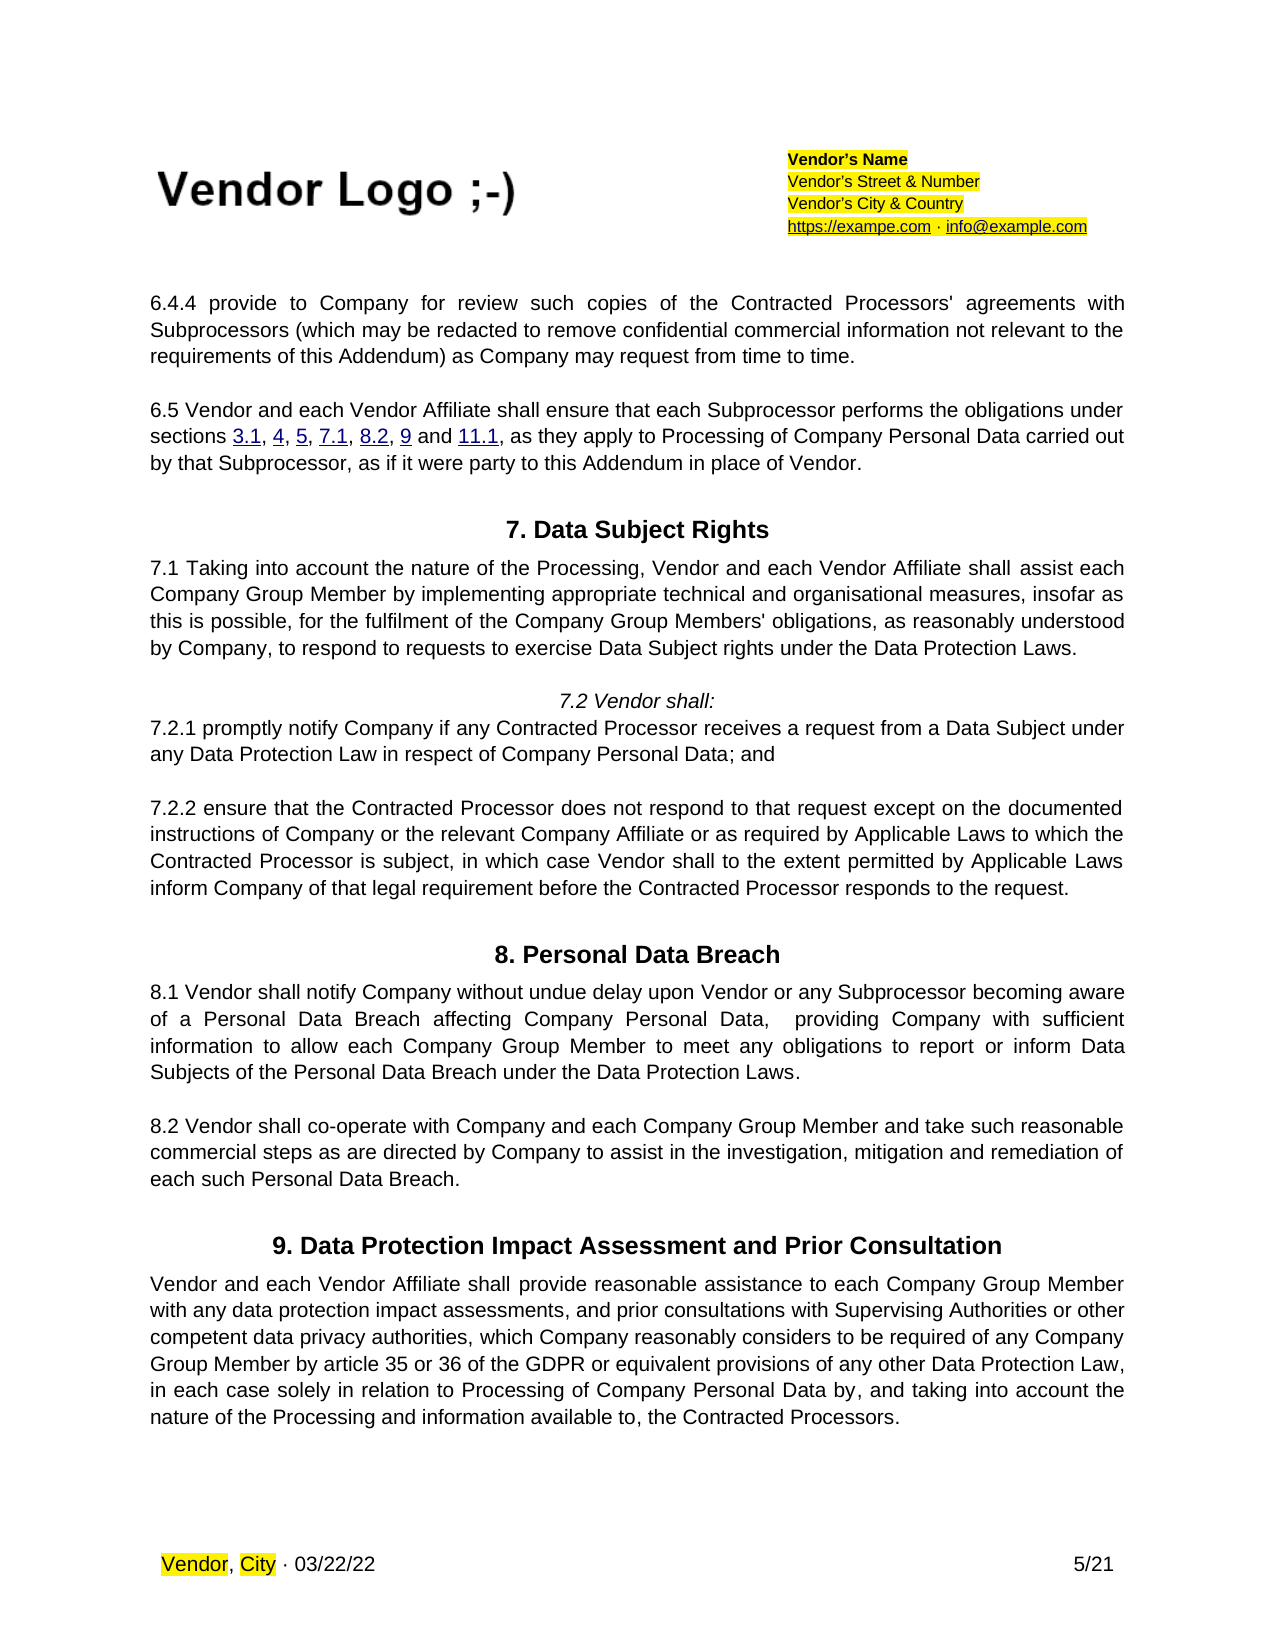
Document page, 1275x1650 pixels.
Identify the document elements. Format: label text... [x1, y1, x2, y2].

text 7.2.2 ensure that the Contracted Processor does not respond to that request except on the documented instructions of Company or the relevant Company Affiliate or as required by Applicable Laws to which the Contracted Processor is subject, in which case Vendor shall to the extent permitted by Applicable Laws inform Company of that legal requirement before the Contracted Processor responds to the request. [150, 796, 1125, 899]
text 8.1 Vendor shall notify Company without undue delay upon Vendor or any Subprocessor becoming aware of a Personal Data Breach affecting Company Personal Data, providing Company with sufficient information to allow each Company Group Member to meet any obligations to report or inform Data Subjects of the Personal Data Breach under the Data Protection Laws. [150, 981, 1125, 1084]
text 8.2 Vendor shall co-operate with Company and each Company Group Member and take such reasonable commercial steps as are directed by Company to assist in the investigation, mitigation and remediation of each such Personal Data Breach. [150, 1114, 1125, 1191]
picture [157, 156, 519, 229]
text 6.5 Vendor and each Vendor Affiliate shall ensure that each Subprocessor performs the obligations under sections 3.1, 4, 5, 7.1, 8.2, 9 and 11.1, as they apply to Processing of Company Personal Data carried out by that Subprocessor, as if it were party to this Addendum in place of Vendor. [150, 398, 1125, 475]
subtitle 7. Data Subject Rights [150, 516, 1125, 544]
text 7.2 Vendor shall: [150, 689, 1125, 713]
text 6.4.4 provide to Company for review such copies of the Contracted Processors' agreements with Subprocessors (which may be redacted to remove confidential commercial information not relevant to the requirements of this Addendum) as Company may request from time to time. [150, 292, 1125, 368]
subtitle 8. Personal Data Breach [150, 940, 1125, 968]
text 7.1 Taking into account the nature of the Processing, Vendor and each Vendor Affiliate shall assist each Company Group Member by implementing appropriate technical and organisational measures, insofar as this is possible, for the fulfilment of the Company Group Members' obligations, as reasonably understood by Company, to respond to requests to exercise Data Subject rights under the Data Protection Laws. [150, 556, 1125, 659]
text Vendor and each Vendor Affiliate shall provide reasonable assistance to each Company Group Member with any data protection impact assessments, and prior consultations with Supervising Authorities or other competent data privacy authorities, which Company reasonably considers to be required of any Company Group Member by article 35 or 36 of the GDPR or equivalent provisions of any other Data Protection Law, in each case solely in relation to Processing of Company Personal Data by, and taking into account the nature of the Processing and information available to, the Contracted Processors. [150, 1272, 1125, 1429]
subtitle 9. Data Protection Impact Assessment and Prior Consultation [150, 1232, 1125, 1259]
text 7.2.1 promptly notify Company if any Contracted Processor receives a request from a Data Subject under any Data Protection Law in respect of Company Personal Data; and [150, 716, 1125, 766]
